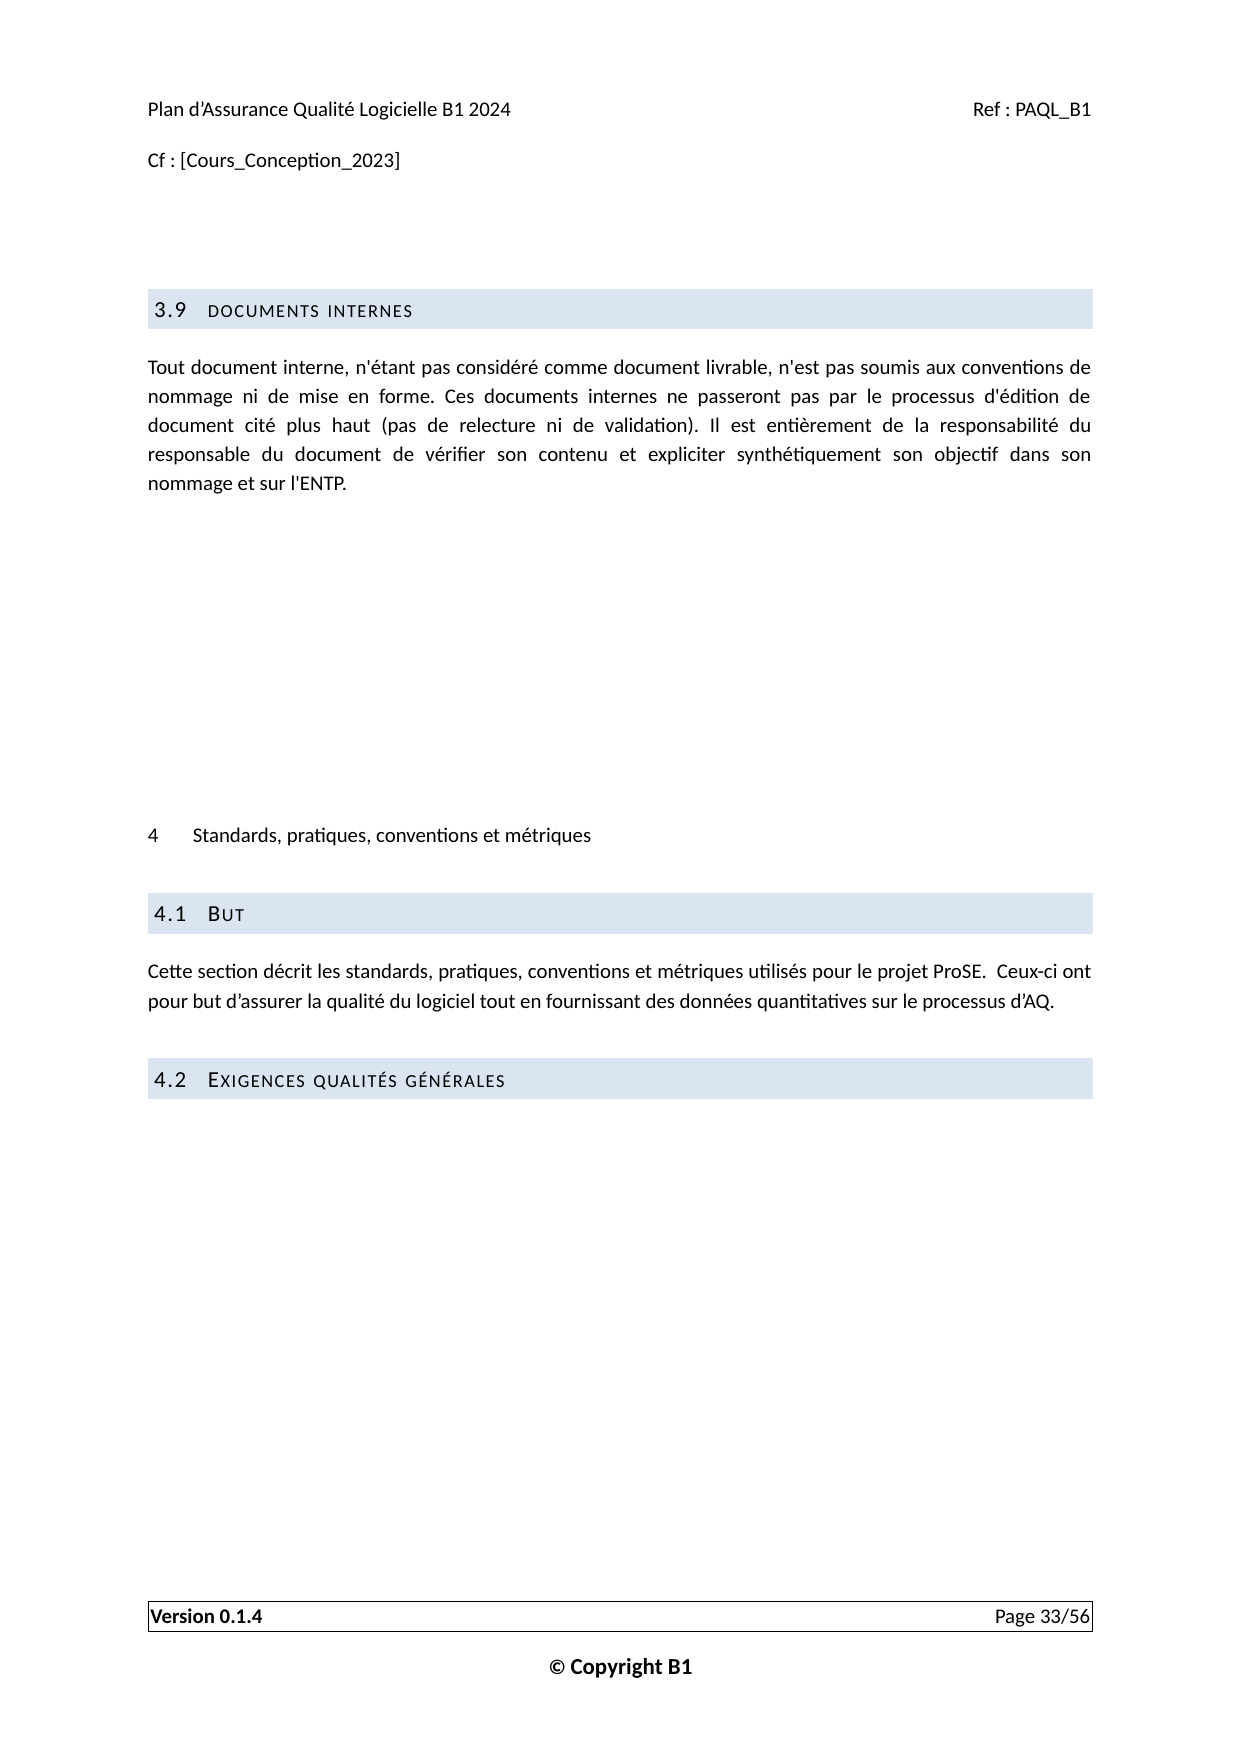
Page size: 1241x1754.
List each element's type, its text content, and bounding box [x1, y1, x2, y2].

text Cf : [Cours_Conception_2023] [148, 148, 1093, 173]
list Standards, pratiques, conventions et métriques [148, 823, 1093, 848]
text Tout document interne, n'étant pas considéré comme document livrable, n'est pas soumis aux conventions de nommage ni de mise en forme. Ces documents internes ne passeront pas par le processus d'édition de document cité plus haut (pas de relecture ni de validation). Il est entièrement de la responsabilité du responsable du document de vérifier son contenu et expliciter synthétiquement son objectif dans son nommage et sur l'ENTP. [148, 354, 1093, 496]
list But [154, 900, 1086, 928]
list Exigences qualités générales [154, 1065, 1086, 1093]
text Cette section décrit les standards, pratiques, conventions et métriques utilisés pour le projet ProSE. Ceux-ci ont pour but d’assurer la qualité du logiciel tout en fournissant des données quantitatives sur le processus d’AQ. [148, 959, 1093, 1013]
list documents internes [154, 295, 1086, 323]
